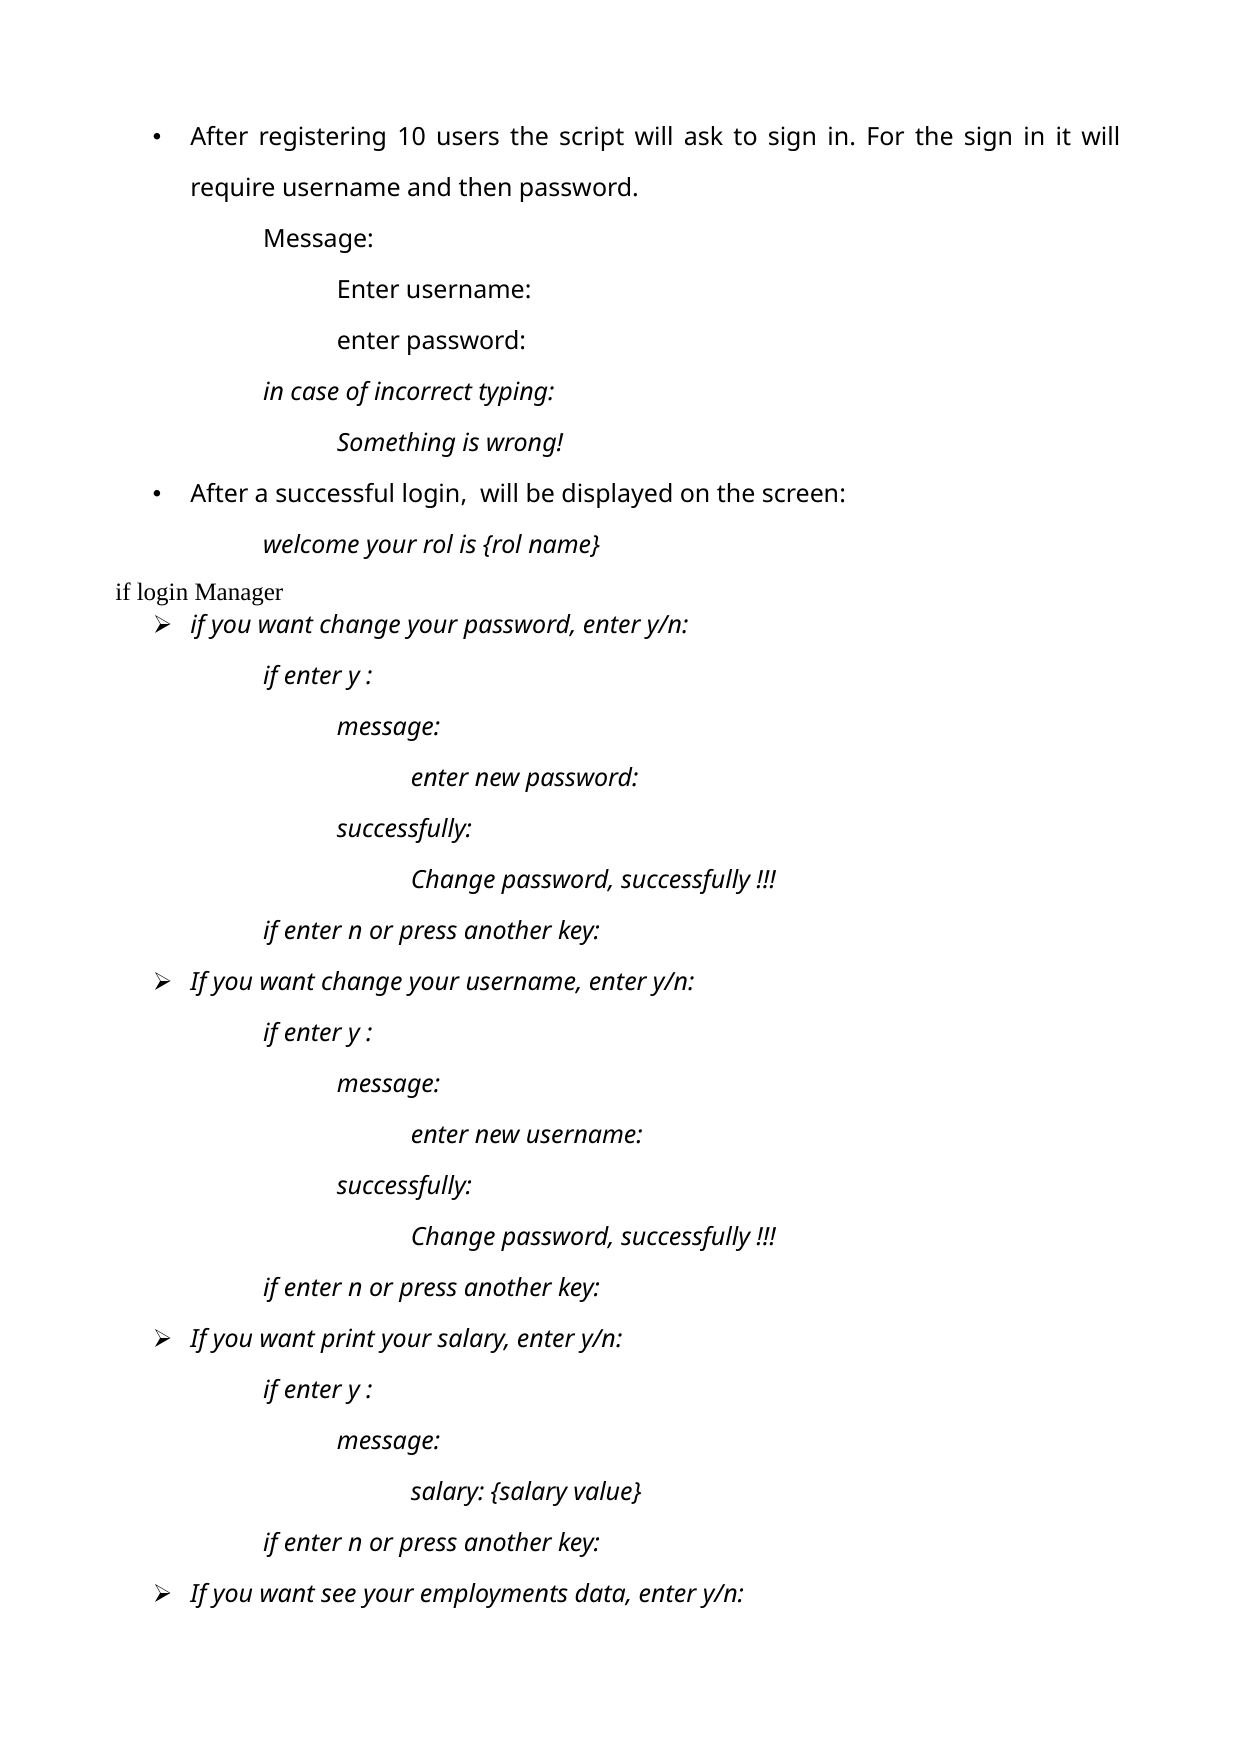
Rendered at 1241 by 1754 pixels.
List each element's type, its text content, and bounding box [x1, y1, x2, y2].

list After registering 10 users the script will ask to sign in. For the sign in it will require username and then password. [153, 118, 1122, 203]
list If you want see your employments data, enter y/n: [153, 1576, 1122, 1610]
text message: [115, 1066, 1122, 1100]
list If you want change your username, enter y/n: [153, 963, 1122, 998]
text enter new password: [115, 759, 1122, 793]
text if enter n or press another key: [115, 1270, 1122, 1304]
list After a successful login, will be displayed on the screen: [153, 475, 1122, 509]
text welcome your rol is {rol name} [115, 526, 1122, 561]
text Change password, successfully !!! [115, 1219, 1122, 1253]
text Something is wrong! [115, 424, 1122, 458]
list If you want print your salary, enter y/n: [153, 1321, 1122, 1355]
text enter password: [115, 322, 1122, 356]
text in case of incorrect typing: [115, 373, 1122, 407]
text Message: Enter username: [115, 220, 1122, 305]
text message: [115, 708, 1122, 742]
list if you want change your password, enter y/n: [153, 606, 1122, 640]
text if enter n or press another key: [115, 1525, 1122, 1559]
text successfully: [115, 810, 1122, 844]
text if enter n or press another key: [115, 912, 1122, 947]
text successfully: [115, 1168, 1122, 1202]
text message: [115, 1423, 1122, 1457]
text enter new username: [115, 1117, 1122, 1151]
text salary: {salary value} [115, 1474, 1122, 1508]
text Change password, successfully !!! [115, 861, 1122, 896]
text if login Manager [115, 577, 1122, 606]
text if enter y : [115, 1014, 1122, 1049]
text if enter y : [115, 657, 1122, 691]
text if enter y : [115, 1372, 1122, 1406]
